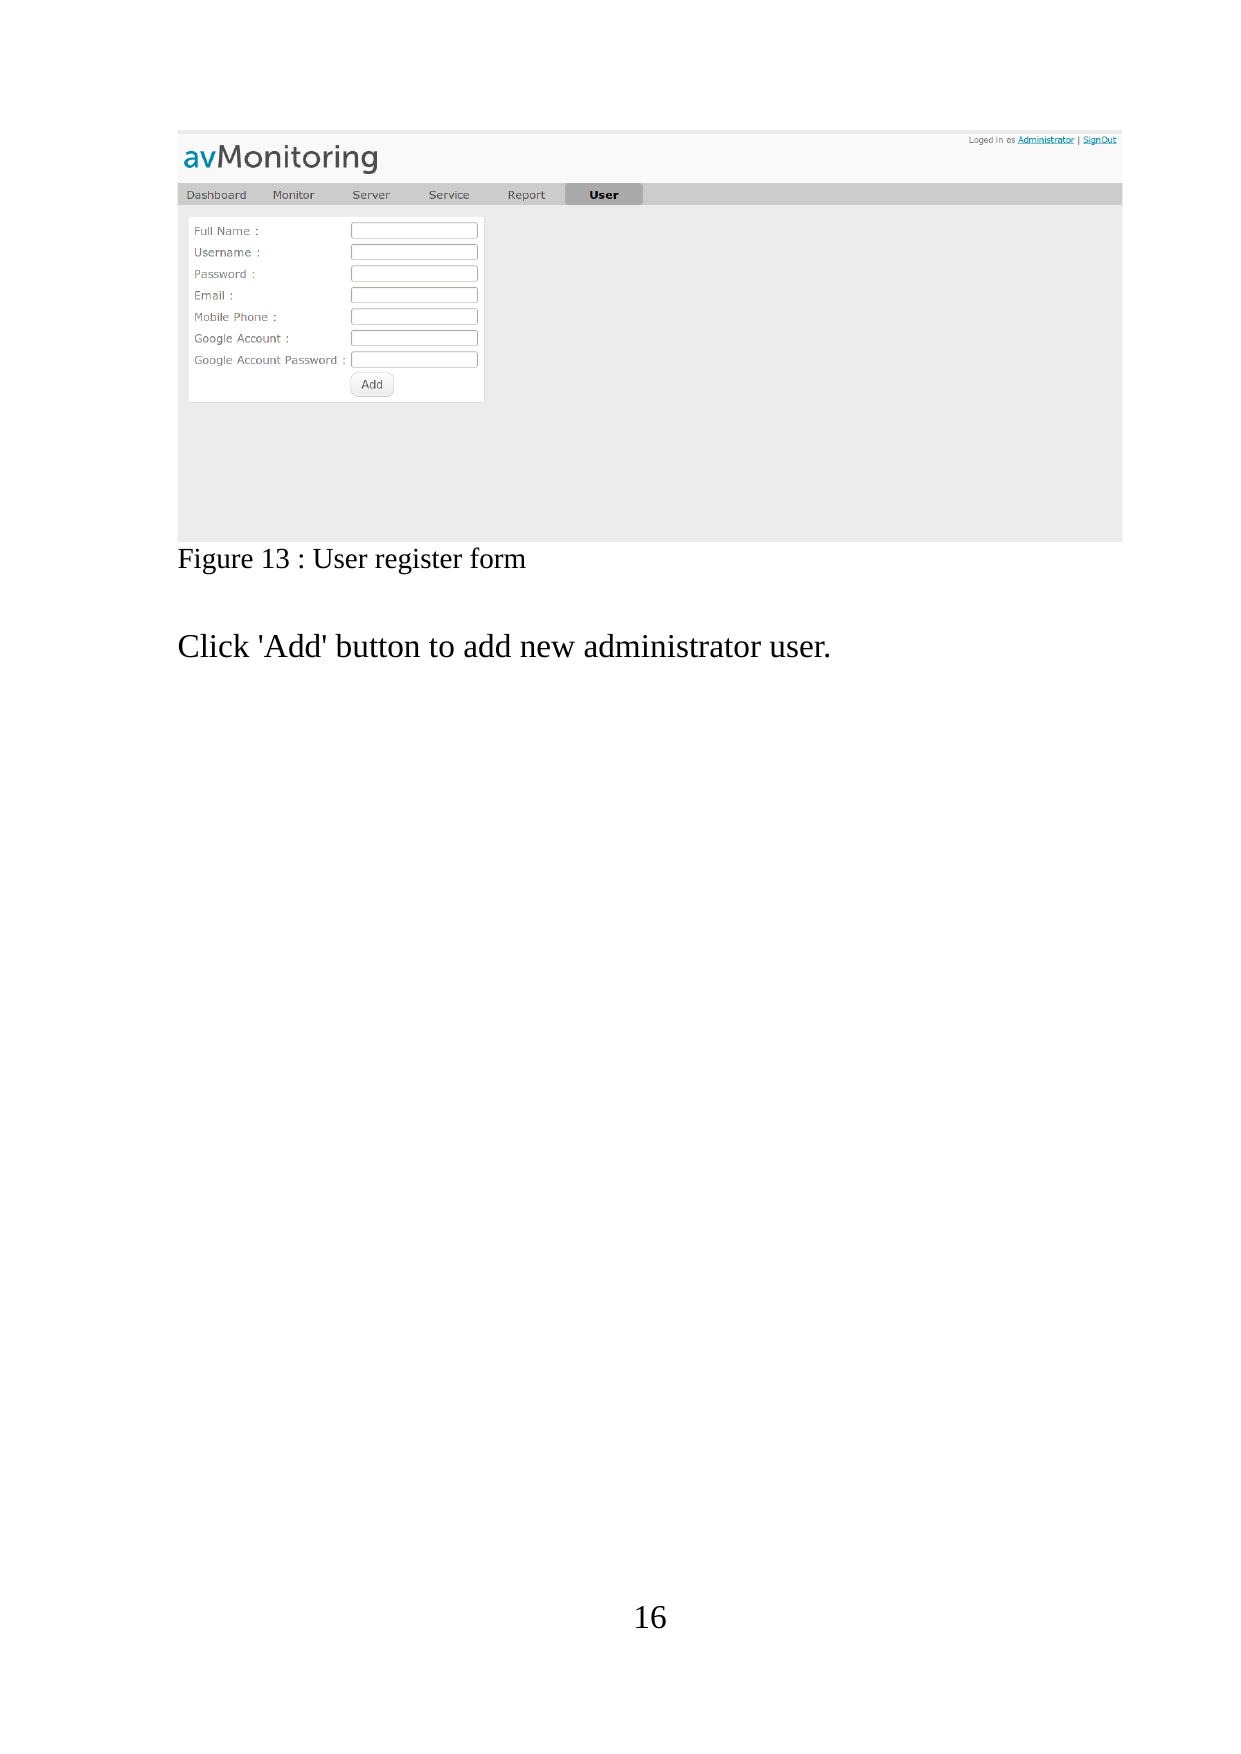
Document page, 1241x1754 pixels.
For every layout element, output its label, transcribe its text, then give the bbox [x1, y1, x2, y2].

text Click 'Add' button to add new administrator user. [177, 626, 1122, 664]
picture [177, 130, 1123, 542]
text Figure 13 : User register form [177, 542, 1122, 575]
